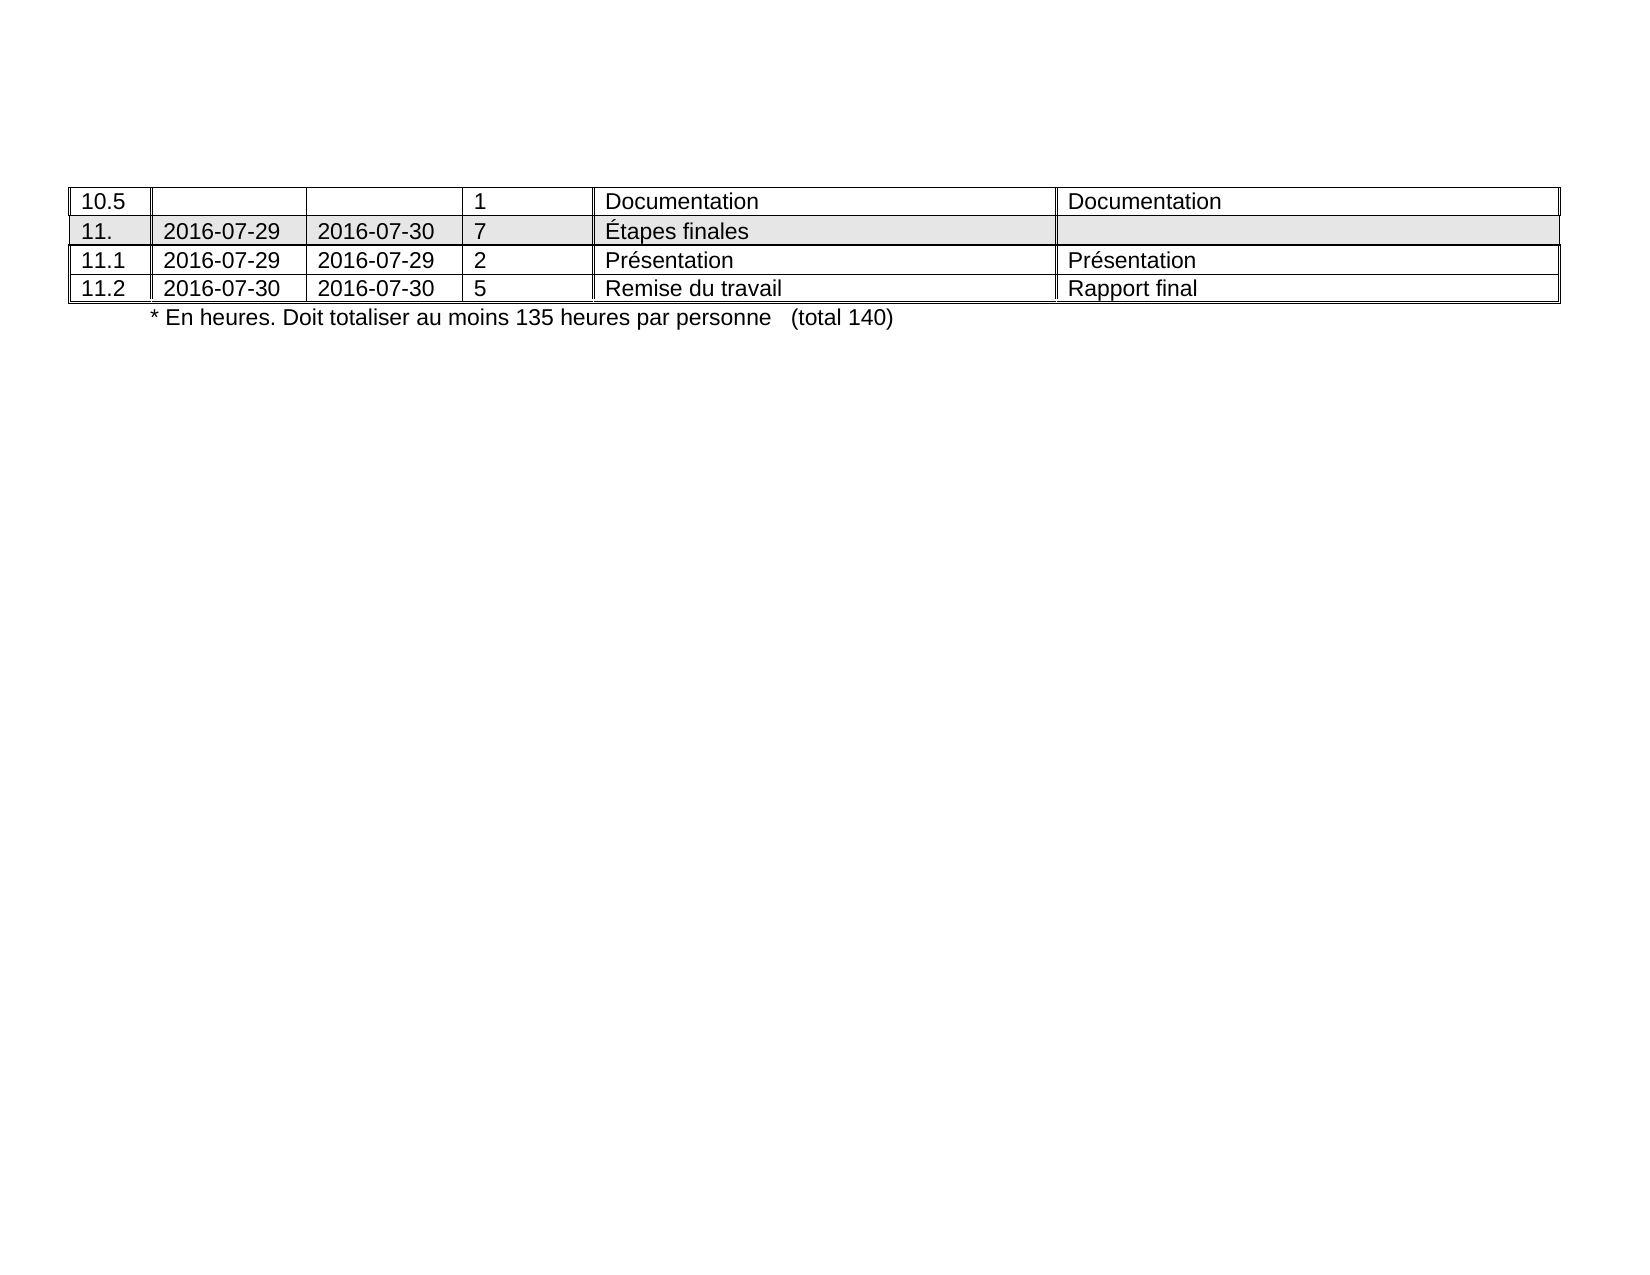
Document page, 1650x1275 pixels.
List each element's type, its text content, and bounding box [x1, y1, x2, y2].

table_cell 5 [463, 275, 594, 301]
table_cell 2016-07-30 [307, 275, 462, 301]
table_cell [307, 188, 462, 214]
table_cell 2016-07-29 [153, 216, 306, 244]
table_cell 11.2 [71, 275, 152, 301]
table_cell Présentation [1058, 246, 1558, 273]
table_cell Remise du travail [594, 275, 1056, 301]
table_cell Documentation [1058, 188, 1558, 214]
table_cell 2016-07-30 [152, 275, 306, 301]
table_cell 2016-07-29 [307, 246, 462, 273]
table_cell 2 [463, 246, 592, 273]
table_cell 11. [70, 216, 150, 244]
table_cell Documentation [595, 188, 1055, 214]
table_cell Présentation [595, 246, 1055, 273]
table_cell 11.1 [71, 246, 150, 273]
text * En heures. Doit totaliser au moins 135 heures par personne (total 140) [150, 304, 1500, 330]
table_cell [153, 188, 306, 214]
table_cell 10.5 [71, 188, 150, 214]
table_cell 2016-07-30 [307, 216, 462, 244]
table_cell 7 [463, 216, 592, 244]
table_cell Étapes finales [595, 216, 1055, 244]
table_cell [1058, 216, 1559, 244]
table_cell 2016-07-29 [153, 246, 306, 273]
table_cell Rapport final [1056, 275, 1558, 301]
table_cell 1 [463, 188, 592, 214]
